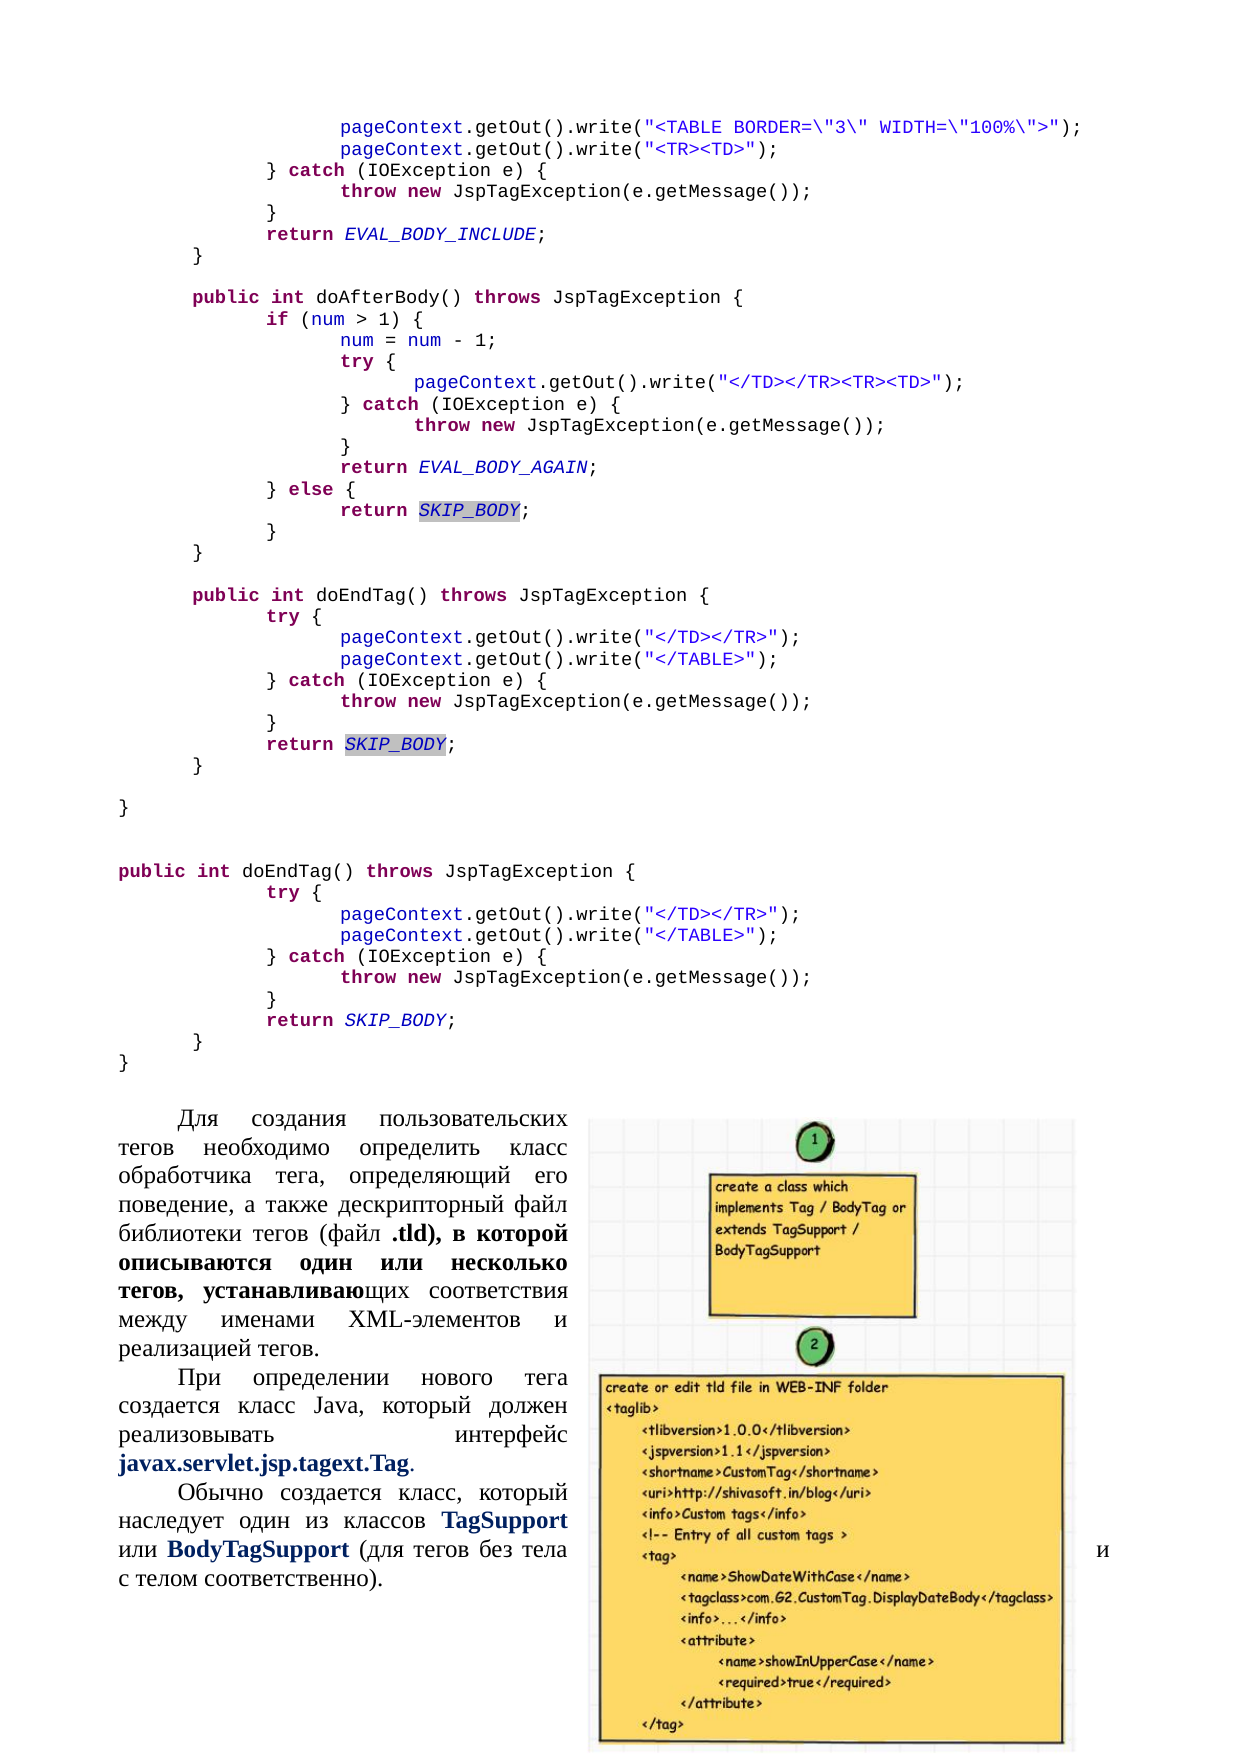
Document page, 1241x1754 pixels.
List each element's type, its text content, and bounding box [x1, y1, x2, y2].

text } [118, 437, 1122, 458]
text [1078, 1362, 1122, 1477]
text num = num - 1; [118, 331, 1122, 352]
text try { [118, 607, 1122, 628]
text return SKIP_BODY; [118, 1011, 1122, 1032]
text return SKIP_BODY; [118, 501, 1122, 522]
picture [586, 1117, 1078, 1754]
text return SKIP_BODY; [118, 734, 1122, 756]
text public int doAfterBody() throws JspTagException { [118, 288, 1122, 309]
text } catch (IOException e) { [118, 394, 1122, 416]
text } [118, 756, 1122, 777]
text } [118, 522, 1122, 543]
text } [118, 203, 1122, 224]
text Для создания пользовательских тегов необходимо определить класс обработчика тега, определяющий его поведение, а также дескрипторный файл библиотеки тегов (файл .tld), в которой описываются один или несколько тегов, устанавливающих соответствия между именами XML-элементов и реализацией тегов. [118, 1103, 1122, 1362]
text public int doEndTag() throws JspTagException { [118, 862, 1122, 883]
text } [118, 798, 1122, 819]
text } catch (IOException e) { [118, 947, 1122, 968]
text } [118, 713, 1122, 734]
text pageContext.getOut().write("</TABLE>"); [118, 649, 1122, 671]
text } catch (IOException e) { [118, 671, 1122, 692]
text throw new JspTagException(e.getMessage()); [118, 968, 1122, 989]
text } [118, 543, 1122, 564]
text pageContext.getOut().write("<TR><TD>"); [118, 139, 1122, 161]
text } [118, 246, 1122, 267]
text } [118, 1053, 1122, 1074]
text } [118, 1032, 1122, 1053]
text try { [118, 352, 1122, 373]
text throw new JspTagException(e.getMessage()); [118, 416, 1122, 437]
text pageContext.getOut().write("</TABLE>"); [118, 926, 1122, 947]
text pageContext.getOut().write("</TD></TR><TR><TD>"); [118, 373, 1122, 394]
text При определении нового тега создается класс Java, который должен реализовывать интерфейс javax.servlet.jsp.tagext.Tag. [118, 1362, 586, 1477]
text throw new JspTagException(e.getMessage()); [118, 182, 1122, 203]
text pageContext.getOut().write("<TABLE BORDER=\"3\" WIDTH=\"100%\">"); [118, 118, 1122, 139]
text } [118, 989, 1122, 1011]
text throw new JspTagException(e.getMessage()); [118, 692, 1122, 713]
text if (num > 1) { [118, 309, 1122, 331]
text Обычно создается класс, который наследует один из классов TagSupport или BodyTagSupport (для тегов без тела и с телом соответственно). [1078, 1477, 1122, 1592]
text public int doEndTag() throws JspTagException { [118, 586, 1122, 607]
text try { [118, 883, 1122, 904]
text pageContext.getOut().write("</TD></TR>"); [118, 904, 1122, 926]
text } else { [118, 479, 1122, 501]
text pageContext.getOut().write("</TD></TR>"); [118, 628, 1122, 649]
text return EVAL_BODY_INCLUDE; [118, 224, 1122, 246]
text return EVAL_BODY_AGAIN; [118, 458, 1122, 479]
text } catch (IOException e) { [118, 161, 1122, 182]
text Обычно создается класс, который наследует один из классов TagSupport или BodyTagSupport (для тегов без тела и с телом соответственно). [118, 1477, 586, 1592]
